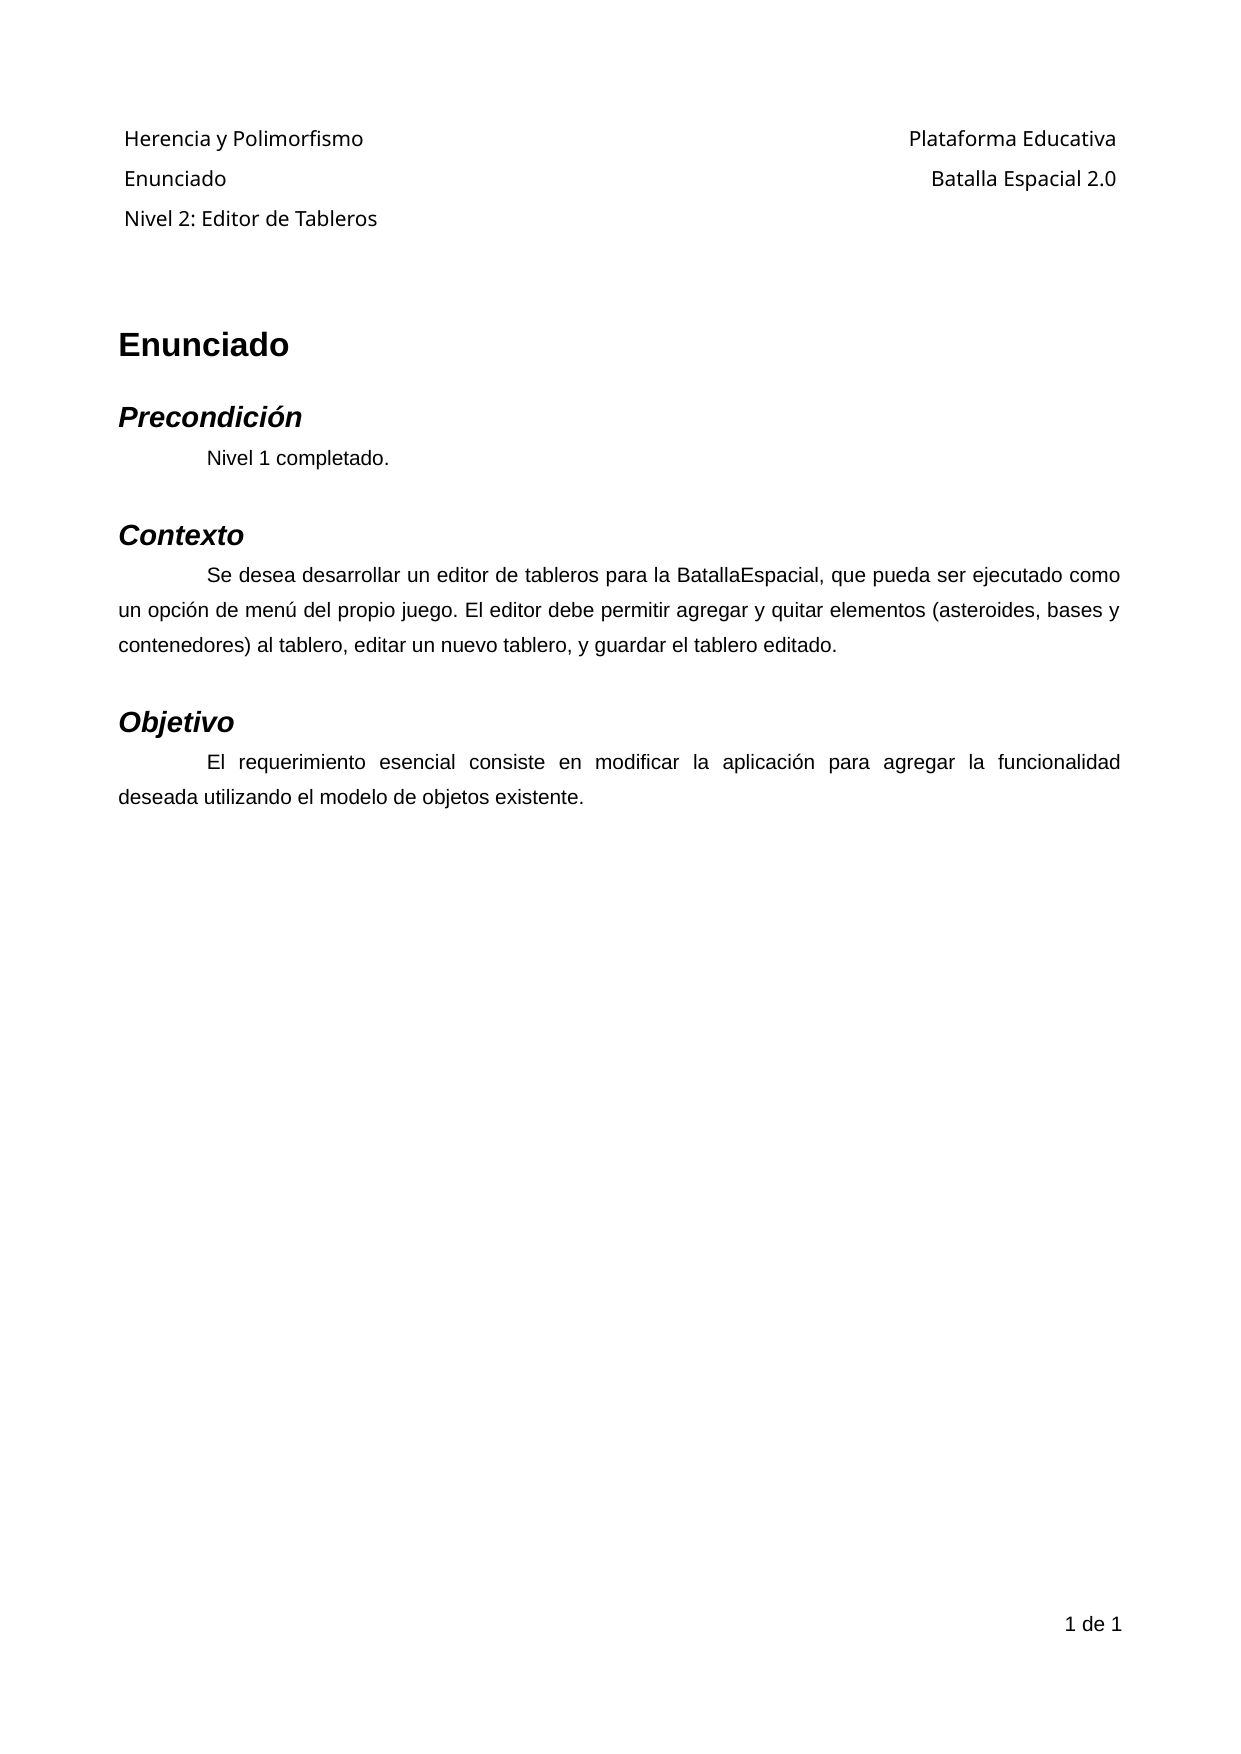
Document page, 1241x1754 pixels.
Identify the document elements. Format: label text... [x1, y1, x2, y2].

text Nivel 1 completado. [118, 446, 1122, 470]
subtitle Contexto [118, 519, 1122, 551]
text Se desea desarrollar un editor de tableros para la BatallaEspacial, que pueda ser ejecutado como un opción de menú del propio juego. El editor debe permitir agregar y quitar elementos (asteroides, bases y contenedores) al tablero, editar un nuevo tablero, y guardar el tablero editado. [118, 564, 1122, 657]
subtitle Objetivo [118, 706, 1122, 738]
subtitle Enunciado [118, 326, 1122, 364]
text El requerimiento esencial consiste en modificar la aplicación para agregar la funcionalidad deseada utilizando el modelo de objetos existente. [118, 751, 1122, 809]
subtitle Precondición [118, 401, 1122, 434]
